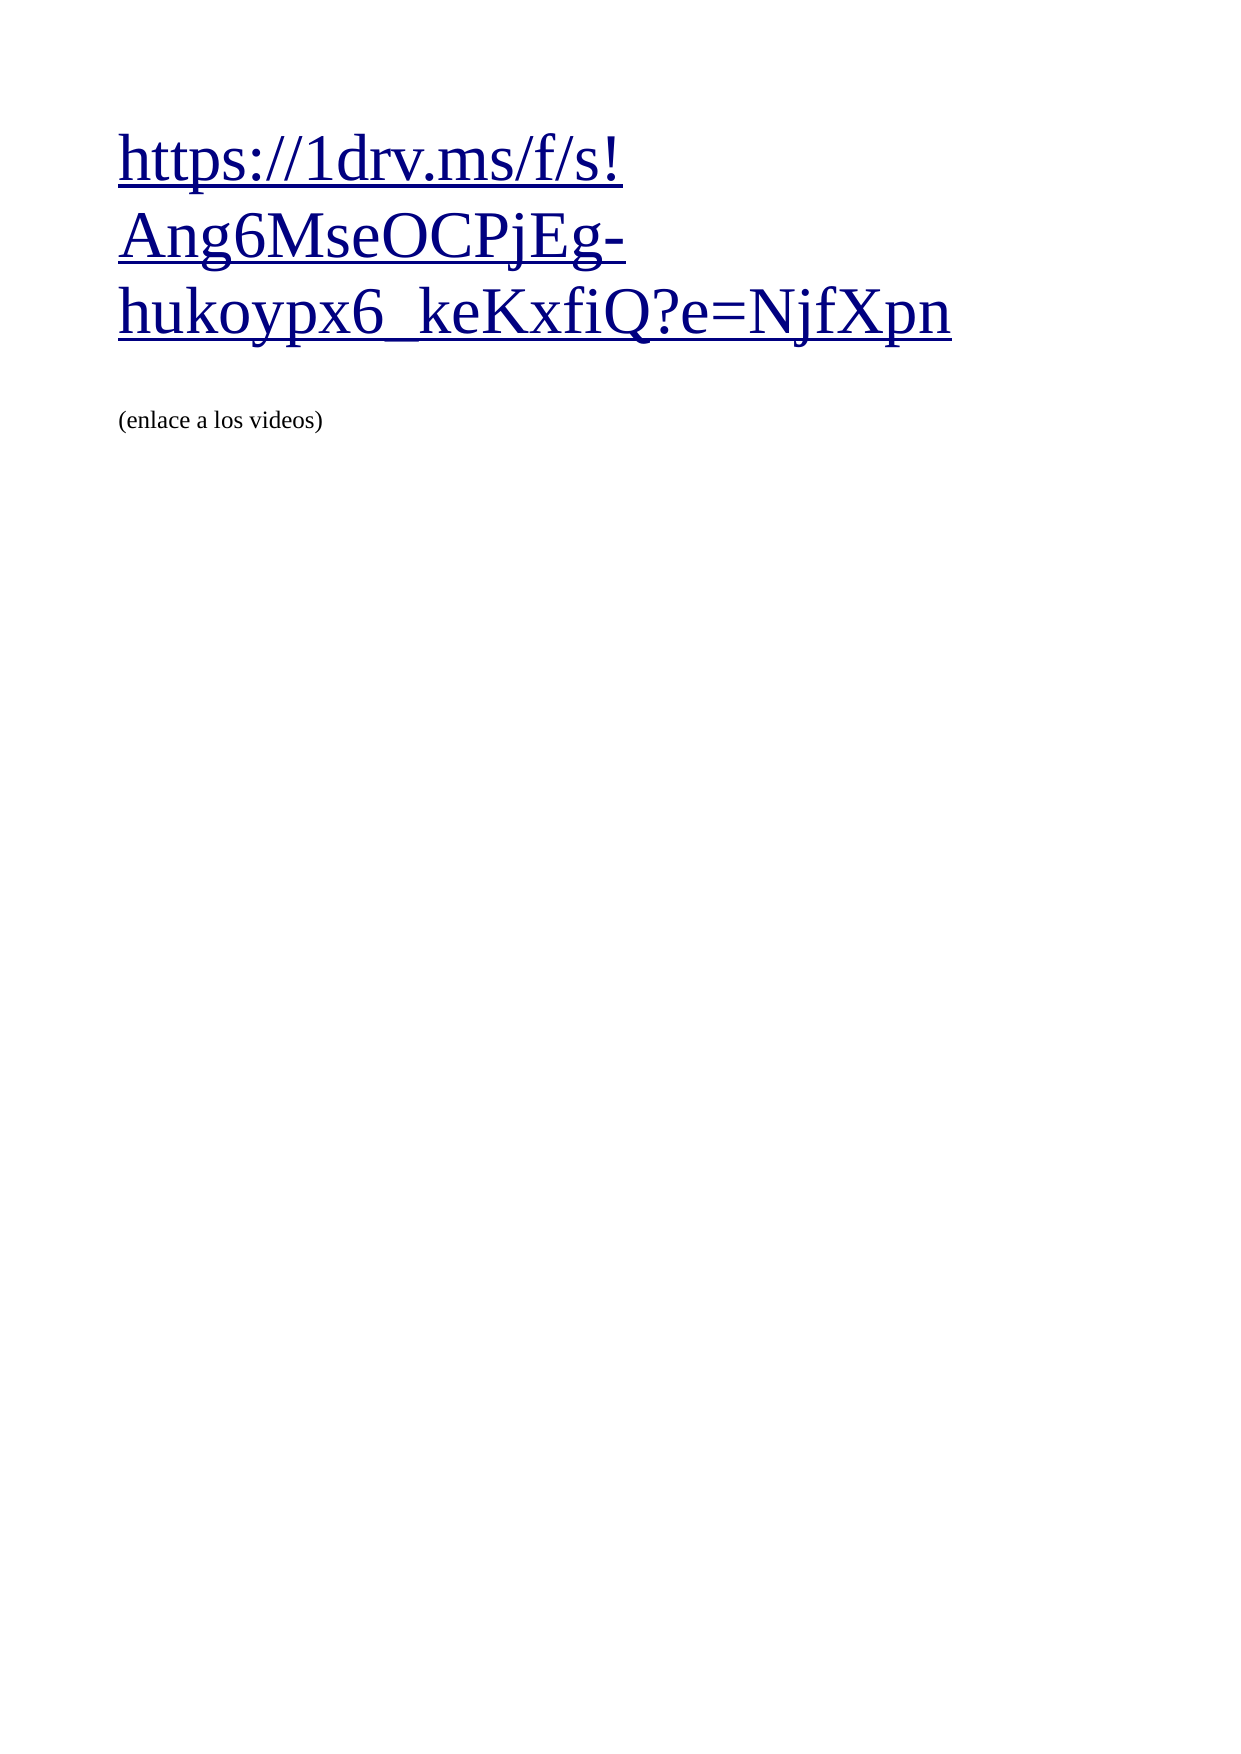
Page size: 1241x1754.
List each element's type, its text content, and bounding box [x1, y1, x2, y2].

text https://1drv.ms/f/s!Ang6MseOCPjEg-hukoypx6_keKxfiQ?e=NjfXpn [118, 118, 1122, 348]
text (enlace a los videos) [118, 406, 1122, 434]
